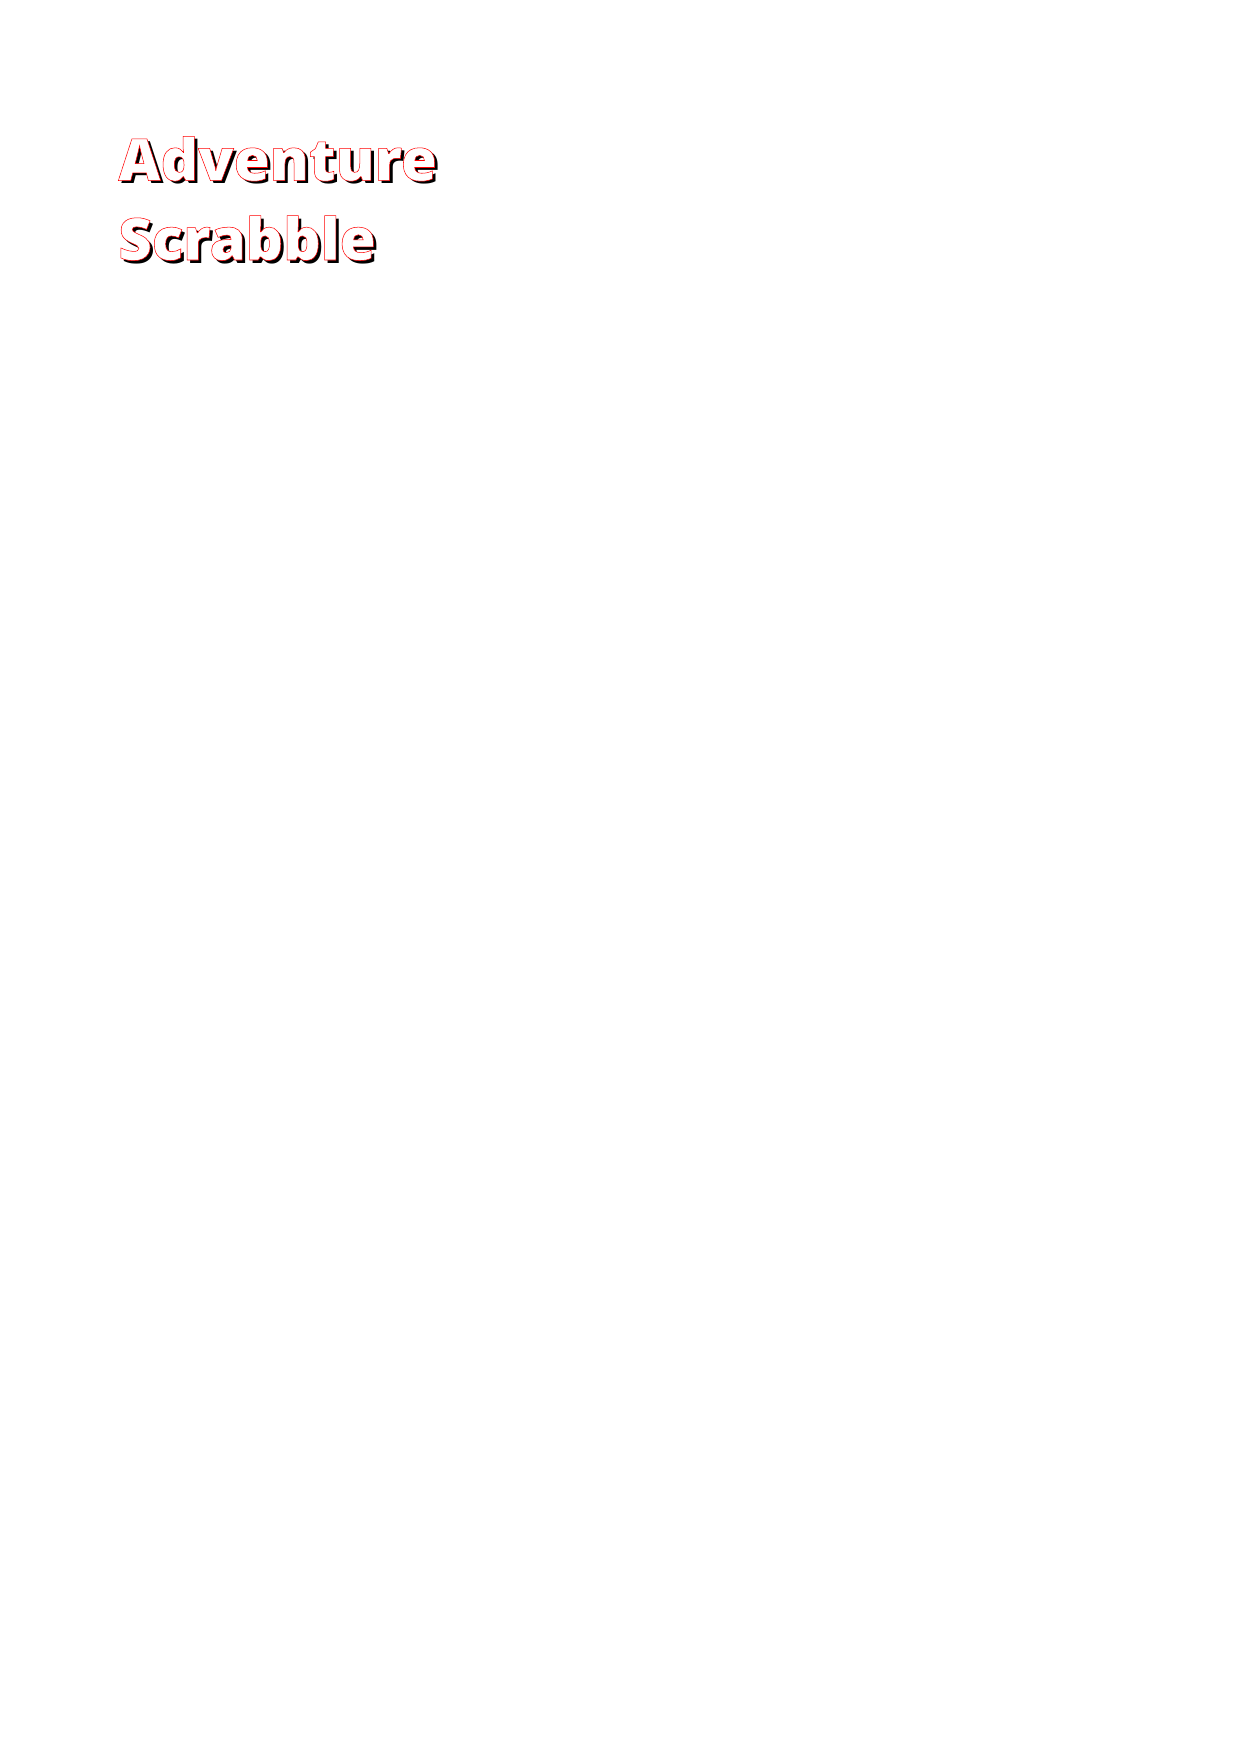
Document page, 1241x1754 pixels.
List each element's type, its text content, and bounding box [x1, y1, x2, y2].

text Adventure [118, 118, 1122, 198]
text Scrabble [118, 198, 1122, 277]
